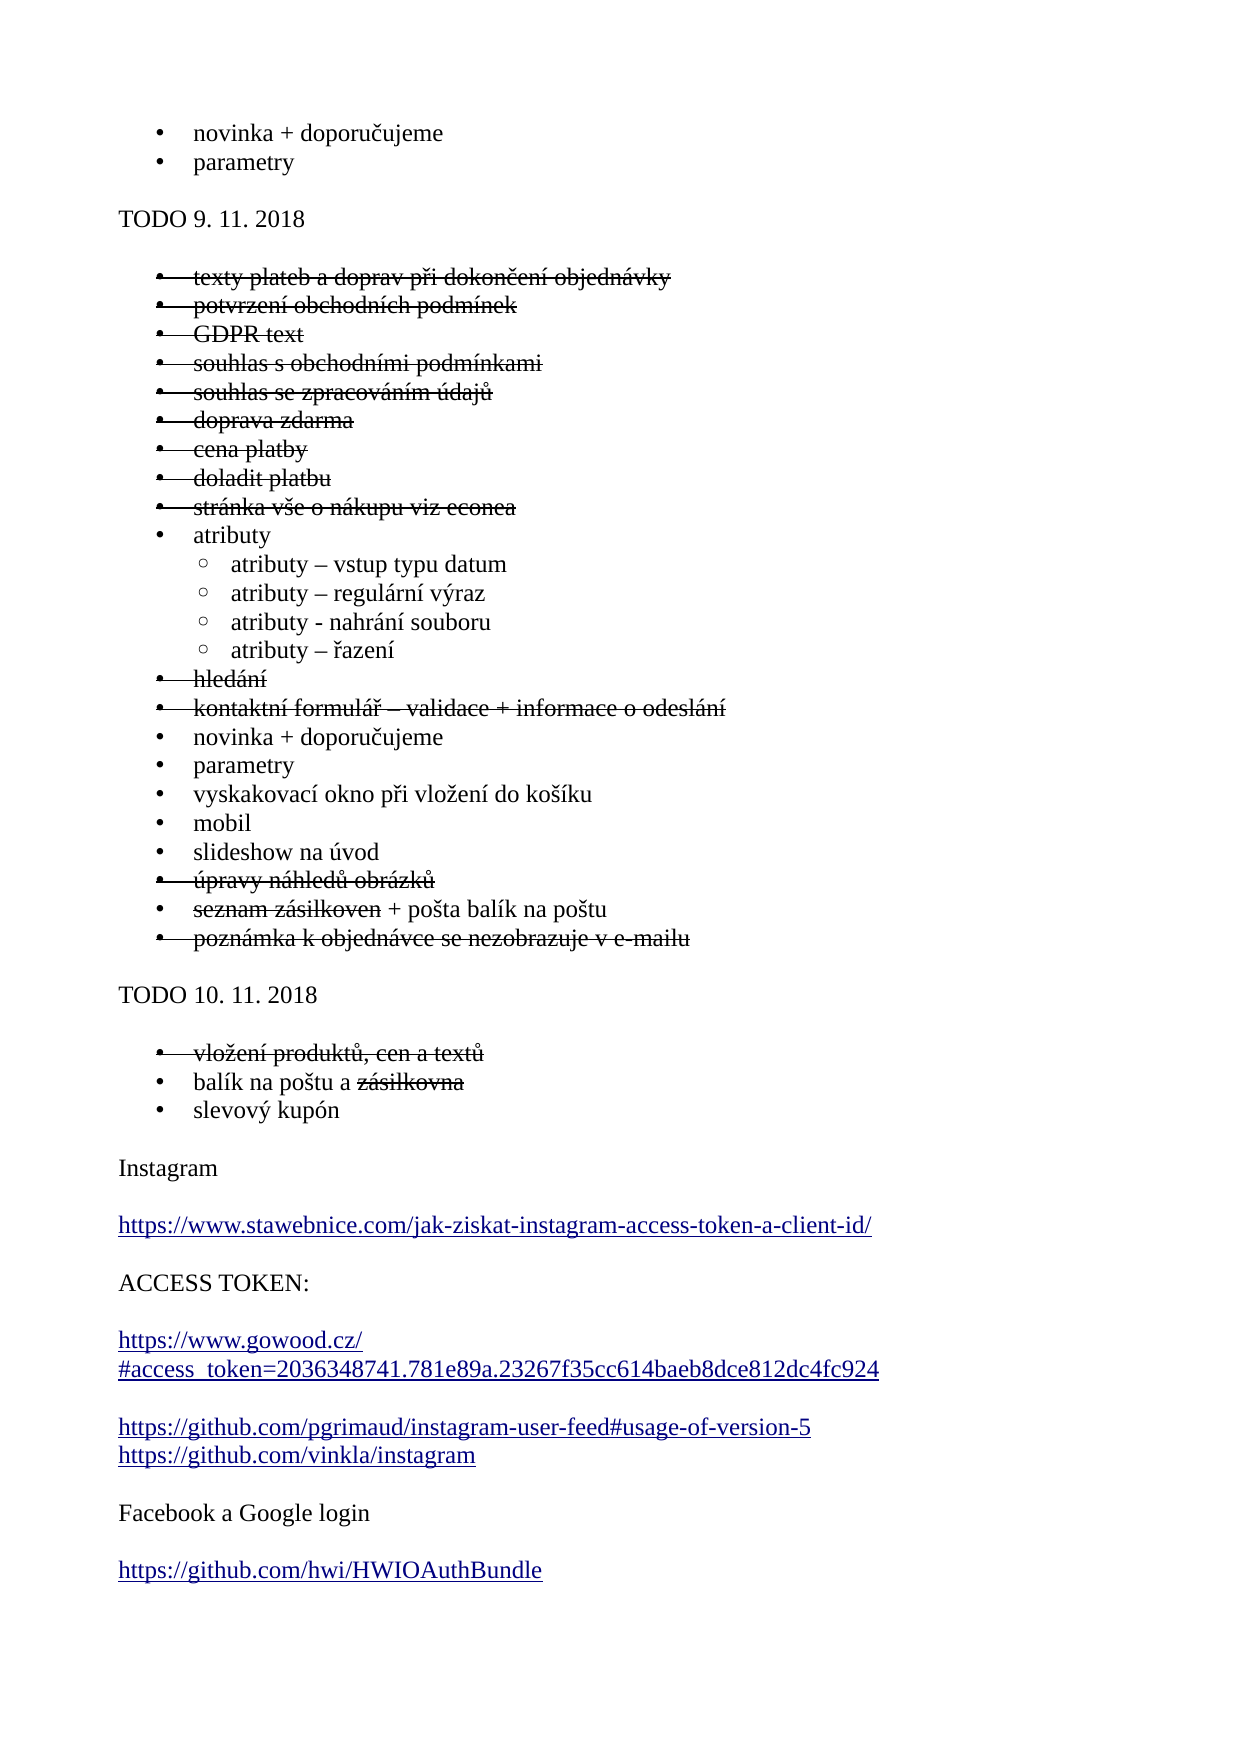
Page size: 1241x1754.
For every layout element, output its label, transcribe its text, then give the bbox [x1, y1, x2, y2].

list seznam zásilkoven + pošta balík na poštu [156, 894, 1122, 923]
list novinka + doporučujeme [156, 722, 1122, 751]
list vyskakovací okno při vložení do košíku [156, 779, 1122, 808]
list atributy – vstup typu datum [193, 549, 1122, 578]
text Facebook a Google login [118, 1498, 1122, 1527]
list parametry [156, 751, 1122, 779]
text https://github.com/vinkla/instagram [118, 1441, 1122, 1469]
list souhlas s obchodními podmínkami [156, 348, 1122, 377]
list cena platby [156, 434, 1122, 463]
list kontaktní formulář – validace + informace o odeslání [156, 693, 1122, 722]
list stránka vše o nákupu viz econea [156, 492, 1122, 521]
text TODO 9. 11. 2018 [118, 204, 1122, 262]
list doprava zdarma [156, 406, 1122, 434]
list atributy - nahrání souboru [193, 607, 1122, 636]
list poznámka k objednávce se nezobrazuje v e-mailu [156, 923, 1122, 952]
list souhlas se zpracováním údajů [156, 377, 1122, 406]
list slevový kupón [156, 1096, 1122, 1124]
text https://github.com/hwi/HWIOAuthBundle [118, 1556, 1122, 1584]
list hledání [156, 664, 1122, 693]
list potvrzení obchodních podmínek [156, 291, 1122, 319]
text Instagram [118, 1153, 1122, 1182]
text https://www.stawebnice.com/jak-ziskat-instagram-access-token-a-client-id/ [118, 1211, 1122, 1239]
list atributy [156, 521, 1122, 549]
list vložení produktů, cen a textů [156, 1038, 1122, 1067]
list atributy – řazení [193, 636, 1122, 664]
list texty plateb a doprav při dokončení objednávky [156, 262, 1122, 291]
text https://www.gowood.cz/#access_token=2036348741.781e89a.23267f35cc614baeb8dce812dc4fc924 [118, 1326, 1122, 1383]
list novinka + doporučujeme [156, 118, 1122, 147]
list mobil [156, 808, 1122, 837]
list parametry [156, 147, 1122, 176]
list slideshow na úvod [156, 837, 1122, 866]
text https://github.com/pgrimaud/instagram-user-feed#usage-of-version-5 [118, 1412, 1122, 1441]
list doladit platbu [156, 463, 1122, 492]
text ACCESS TOKEN: [118, 1268, 1122, 1297]
list GDPR text [156, 319, 1122, 348]
text TODO 10. 11. 2018 [118, 981, 1122, 1009]
list balík na poštu a zásilkovna [156, 1067, 1122, 1096]
list úpravy náhledů obrázků [156, 866, 1122, 894]
list atributy – regulární výraz [193, 578, 1122, 607]
